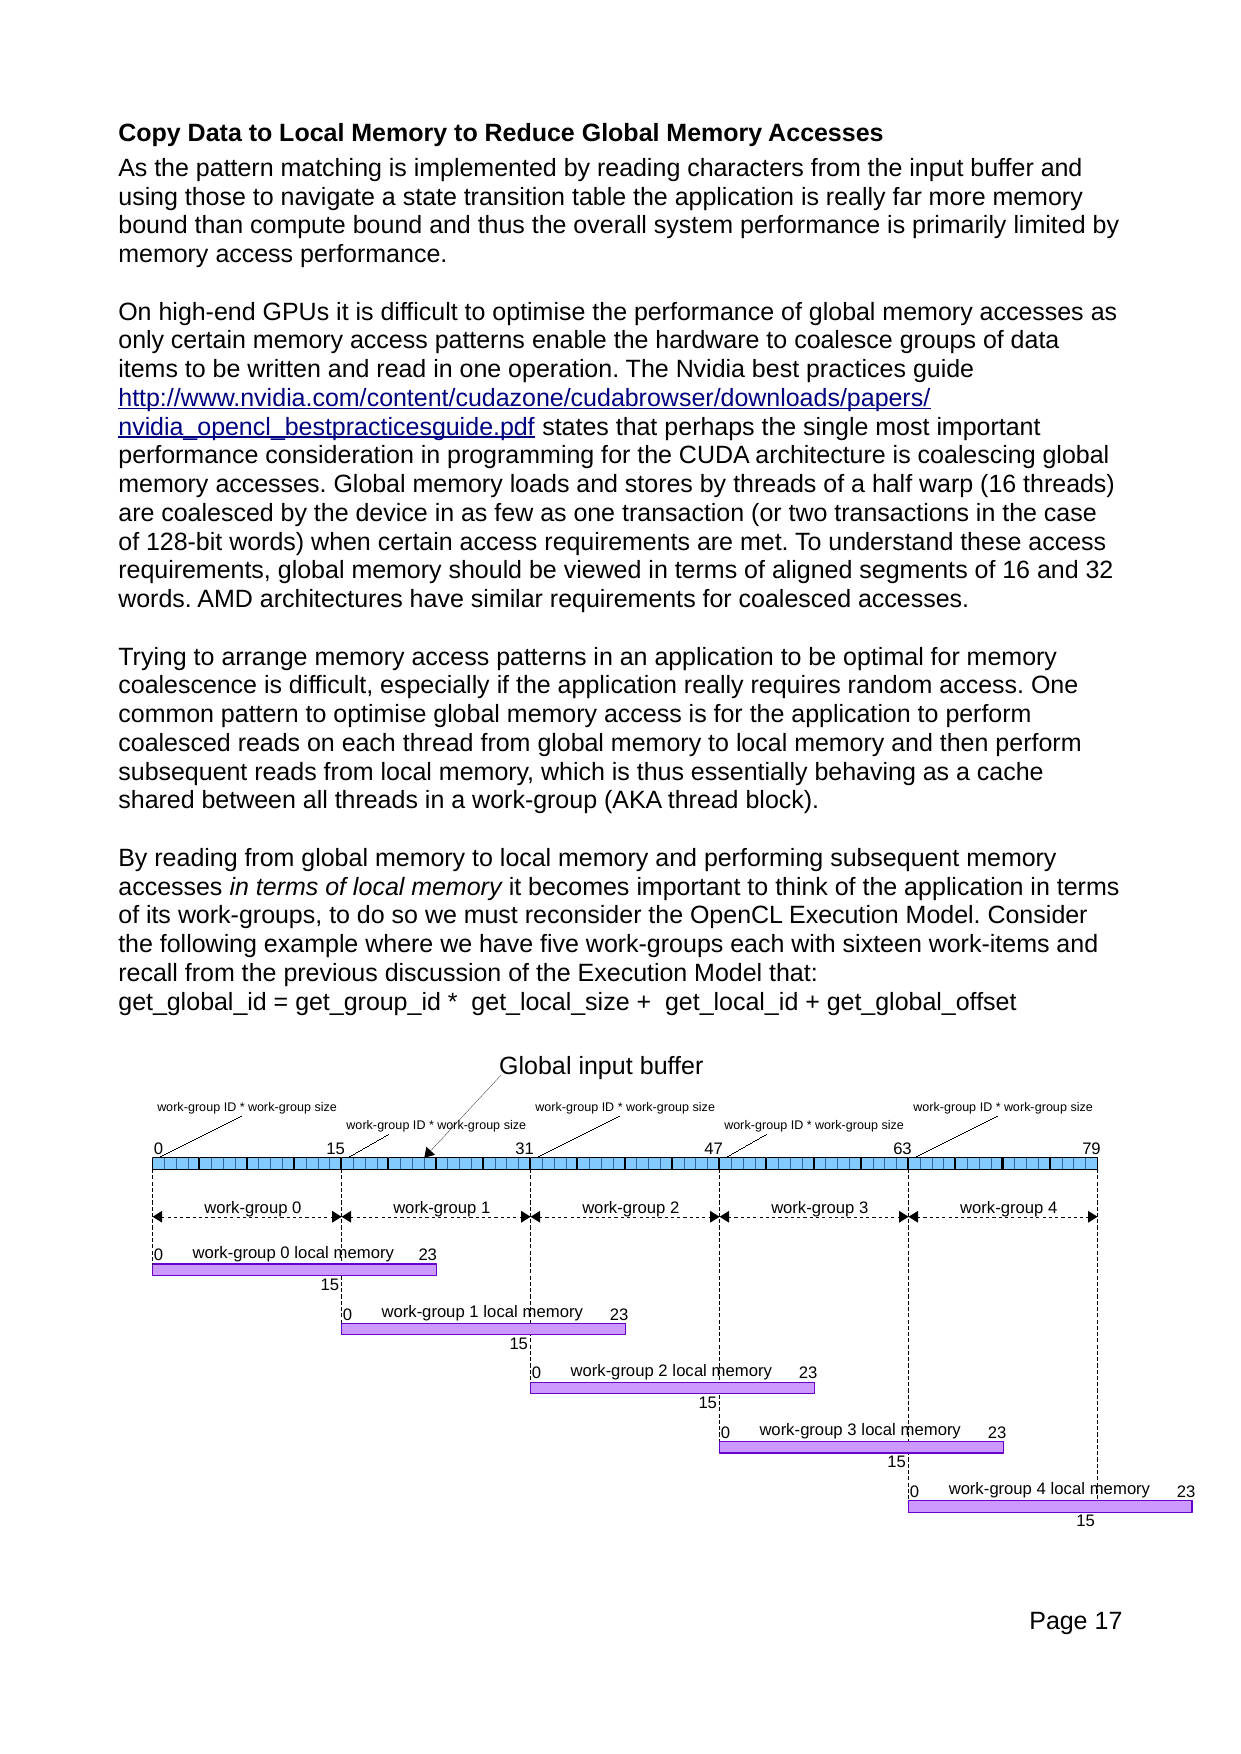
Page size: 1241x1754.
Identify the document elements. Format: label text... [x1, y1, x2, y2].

text By reading from global memory to local memory and performing subsequent memory accesses in terms of local memory it becomes important to think of the application in terms of its work-groups, to do so we must reconsider the OpenCL Execution Model. Consider the following example where we have five work-groups each with sixteen work-items and recall from the previous discussion of the Execution Model that: [118, 843, 1122, 987]
text get_global_id = get_group_id * get_local_size + get_local_id + get_global_offset [118, 987, 1122, 1015]
text Copy Data to Local Memory to Reduce Global Memory Accesses [118, 118, 1122, 147]
text As the pattern matching is implemented by reading characters from the input buffer and using those to navigate a state transition table the application is really far more memory bound than compute bound and thus the overall system performance is primarily limited by memory access performance. [118, 153, 1122, 268]
text Trying to arrange memory access patterns in an application to be optimal for memory coalescence is difficult, especially if the application really requires random access. One common pattern to optimise global memory access is for the application to perform coalesced reads on each thread from global memory to local memory and then perform subsequent reads from local memory, which is thus essentially behaving as a cache shared between all threads in a work-group (AKA thread block). [118, 642, 1122, 814]
text On high-end GPUs it is difficult to optimise the performance of global memory accesses as only certain memory access patterns enable the hardware to coalesce groups of data items to be written and read in one operation. The Nvidia best practices guide [118, 297, 1122, 383]
text http://www.nvidia.com/content/cudazone/cudabrowser/downloads/papers/nvidia_opencl_bestpracticesguide.pdf states that perhaps the single most important performance consideration in programming for the CUDA architecture is coalescing global memory accesses. Global memory loads and stores by threads of a half warp (16 threads) are coalesced by the device in as few as one transaction (or two transactions in the case of 128-bit words) when certain access requirements are met. To understand these access requirements, global memory should be viewed in terms of aligned segments of 16 and 32 words. AMD architectures have similar requirements for coalesced accesses. [118, 383, 1122, 613]
